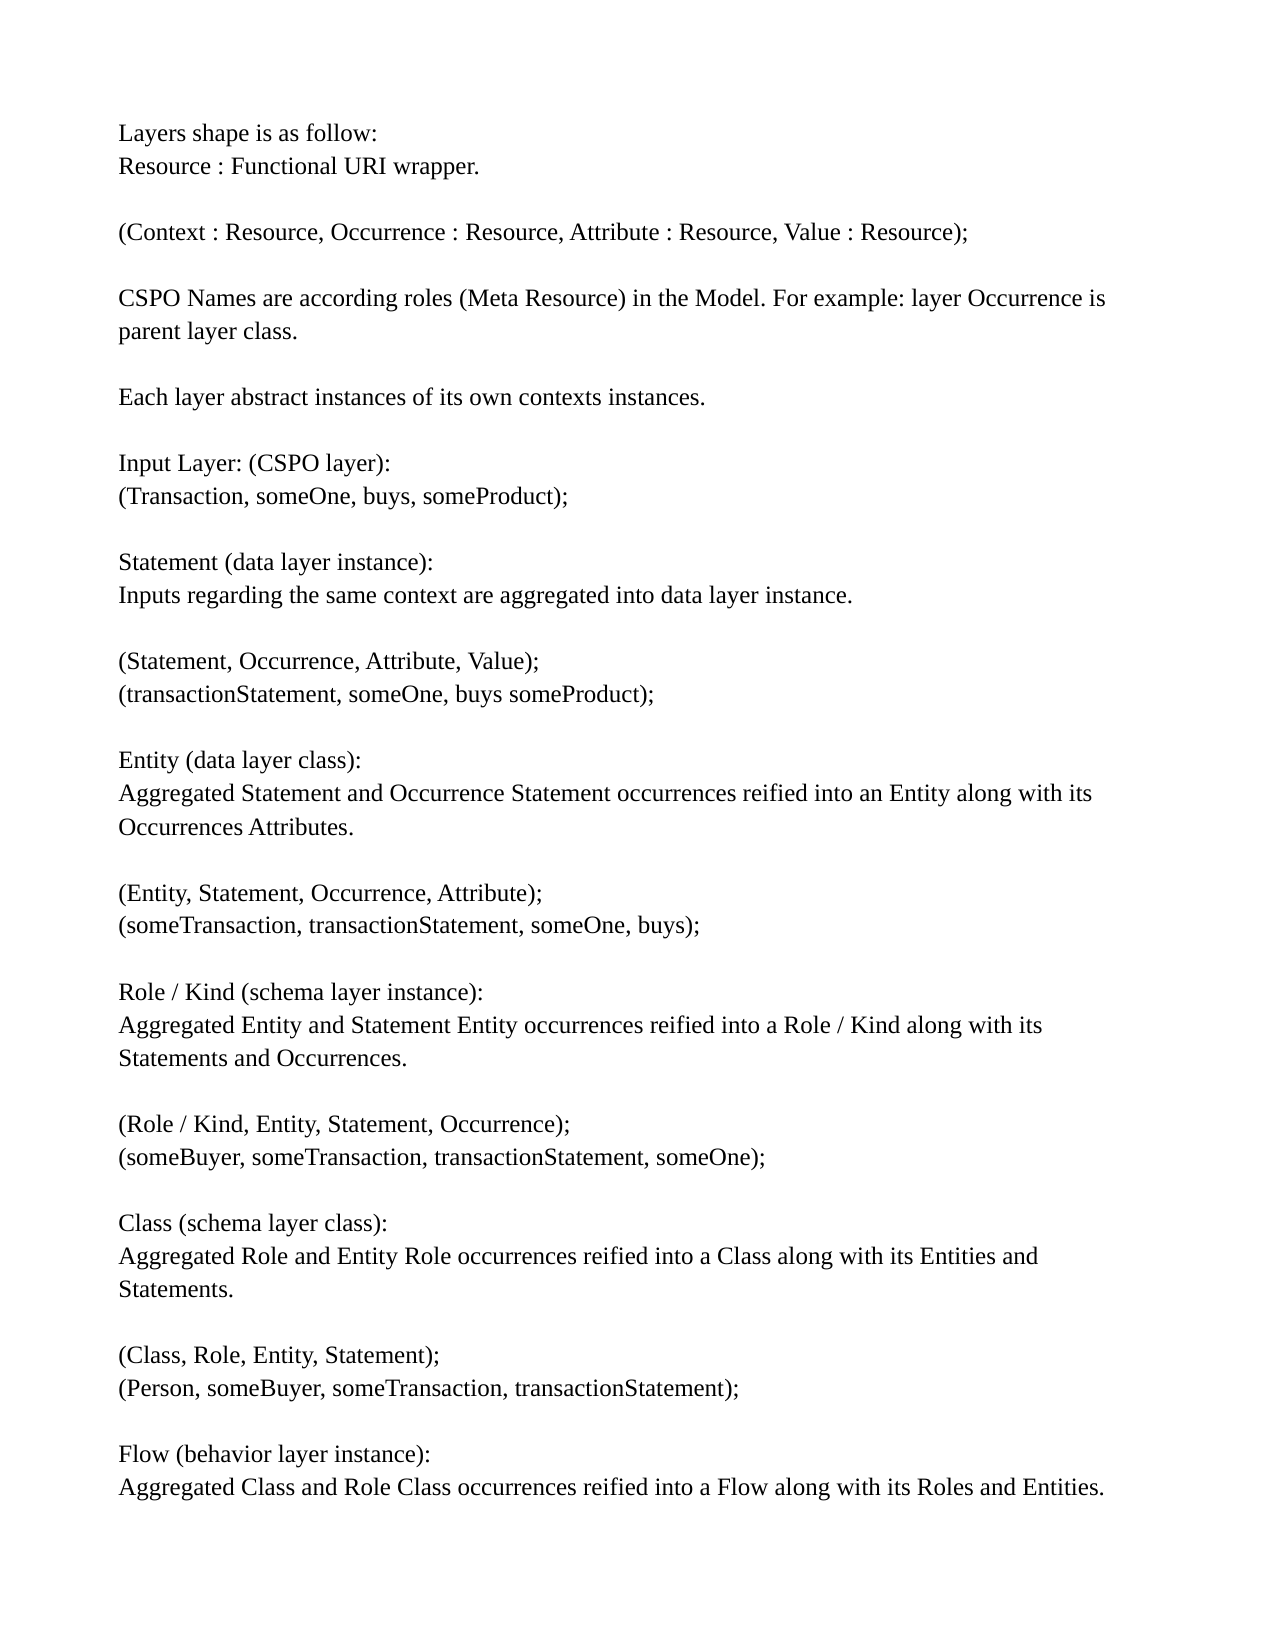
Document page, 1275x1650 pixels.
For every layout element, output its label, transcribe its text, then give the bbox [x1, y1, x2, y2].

text Aggregated Statement and Occurrence Statement occurrences reified into an Entity along with its Occurrences Attributes. [118, 778, 1157, 840]
text CSPO Names are according roles (Meta Resource) in the Model. For example: layer Occurrence is parent layer class. Each layer abstract instances of its own contexts instances. [118, 283, 1157, 444]
text Layers shape is as follow: Resource : Functional URI wrapper. [118, 118, 1157, 180]
text Inputs regarding the same context are aggregated into data layer instance. [118, 580, 1157, 609]
text Entity (data layer class): [118, 712, 1157, 774]
text Input Layer: (CSPO layer): [118, 448, 1157, 477]
text (someTransaction, transactionStatement, someOne, buys); [118, 911, 1157, 939]
text (Statement, Occurrence, Attribute, Value); (transactionStatement, someOne, buys someProduct); [118, 613, 1157, 708]
text (Transaction, someOne, buys, someProduct); [118, 481, 1157, 510]
text Statement (data layer instance): [118, 514, 1157, 576]
text Aggregated Class and Role Class occurrences reified into a Flow along with its Roles and Entities. [118, 1472, 1157, 1501]
text (Role / Kind, Entity, Statement, Occurrence); (someBuyer, someTransaction, transactionStatement, someOne); Class (schema layer class): [118, 1076, 1157, 1237]
text (Context : Resource, Occurrence : Resource, Attribute : Resource, Value : Resource); [118, 184, 1157, 246]
text (Class, Role, Entity, Statement); (Person, someBuyer, someTransaction, transactionStatement); Flow (behavior layer instance): [118, 1307, 1157, 1468]
text (Entity, Statement, Occurrence, Attribute); [118, 844, 1157, 906]
text Aggregated Entity and Statement Entity occurrences reified into a Role / Kind along with its Statements and Occurrences. [118, 1010, 1157, 1071]
text Role / Kind (schema layer instance): [118, 977, 1157, 1005]
text Aggregated Role and Entity Role occurrences reified into a Class along with its Entities and Statements. [118, 1241, 1157, 1303]
